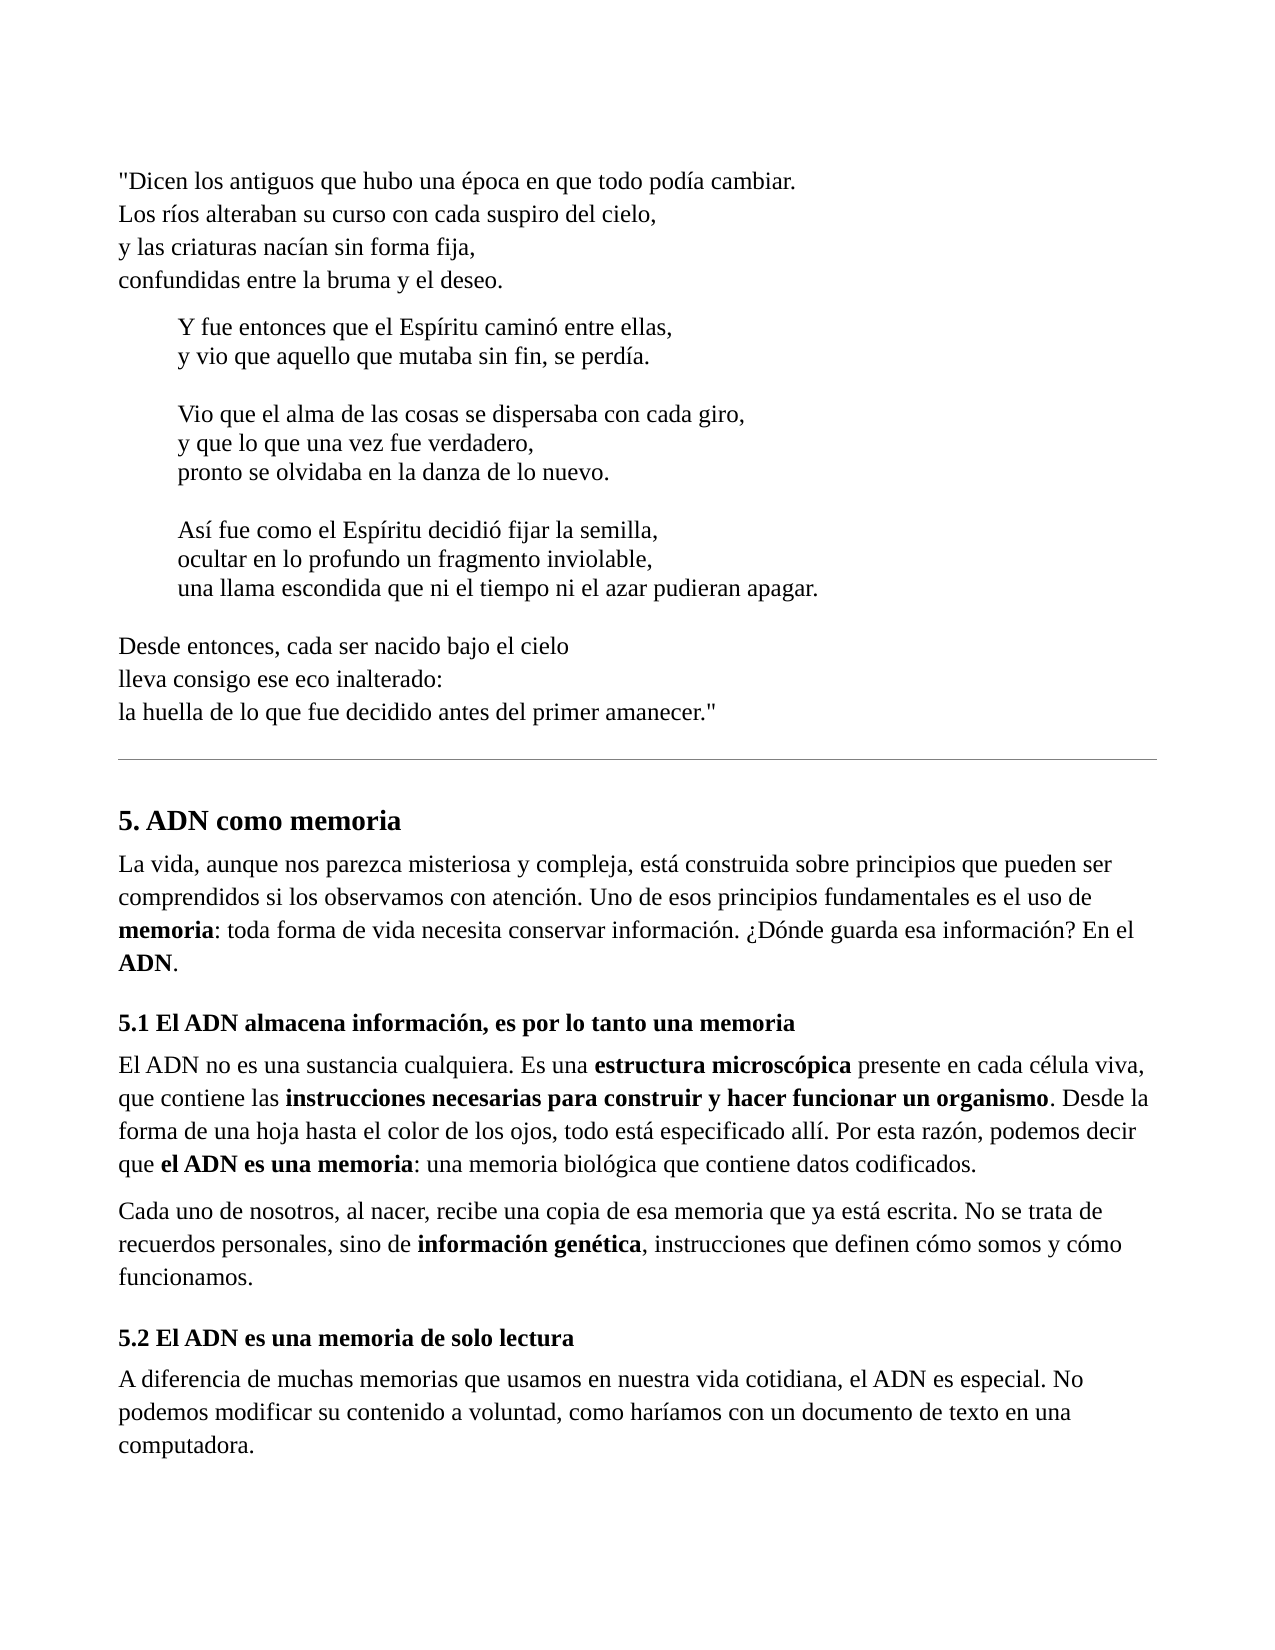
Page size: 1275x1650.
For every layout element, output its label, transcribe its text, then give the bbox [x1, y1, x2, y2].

subtitle 5.1 El ADN almacena información, es por lo tanto una memoria [118, 1008, 1157, 1037]
text La vida, aunque nos parezca misteriosa y compleja, está construida sobre principios que pueden ser comprendidos si los observamos con atención. Uno de esos principios fundamentales es el uso de memoria: toda forma de vida necesita conservar información. ¿Dónde guarda esa información? En el ADN. [118, 849, 1157, 977]
text Vio que el alma de las cosas se dispersaba con cada giro, y que lo que una vez fue verdadero, pronto se olvidaba en la danza de lo nuevo. [177, 399, 1098, 486]
text A diferencia de muchas memorias que usamos en nuestra vida cotidiana, el ADN es especial. No podemos modificar su contenido a voluntad, como haríamos con un documento de texto en una computadora. [118, 1364, 1157, 1459]
subtitle 5.2 El ADN es una memoria de solo lectura [118, 1323, 1157, 1351]
text Así fue como el Espíritu decidió fijar la semilla, ocultar en lo profundo un fragmento inviolable, una llama escondida que ni el tiempo ni el azar pudieran apagar. [177, 515, 1098, 601]
subtitle 5. ADN como memoria [118, 803, 1157, 837]
text Y fue entonces que el Espíritu caminó entre ellas, y vio que aquello que mutaba sin fin, se perdía. [177, 312, 1098, 370]
text Cada uno de nosotros, al nacer, recibe una copia de esa memoria que ya está escrita. No se trata de recuerdos personales, sino de información genética, instrucciones que definen cómo somos y cómo funcionamos. [118, 1196, 1157, 1291]
text Desde entonces, cada ser nacido bajo el cielo lleva consigo ese eco inalterado: la huella de lo que fue decidido antes del primer amanecer." [118, 631, 1157, 726]
text "Dicen los antiguos que hubo una época en que todo podía cambiar. Los ríos alteraban su curso con cada suspiro del cielo, y las criaturas nacían sin forma fija, confundidas entre la bruma y el deseo. [118, 166, 1157, 293]
text El ADN no es una sustancia cualquiera. Es una estructura microscópica presente en cada célula viva, que contiene las instrucciones necesarias para construir y hacer funcionar un organismo. Desde la forma de una hoja hasta el color de los ojos, todo está especificado allí. Por esta razón, podemos decir que el ADN es una memoria: una memoria biológica que contiene datos codificados. [118, 1050, 1157, 1178]
